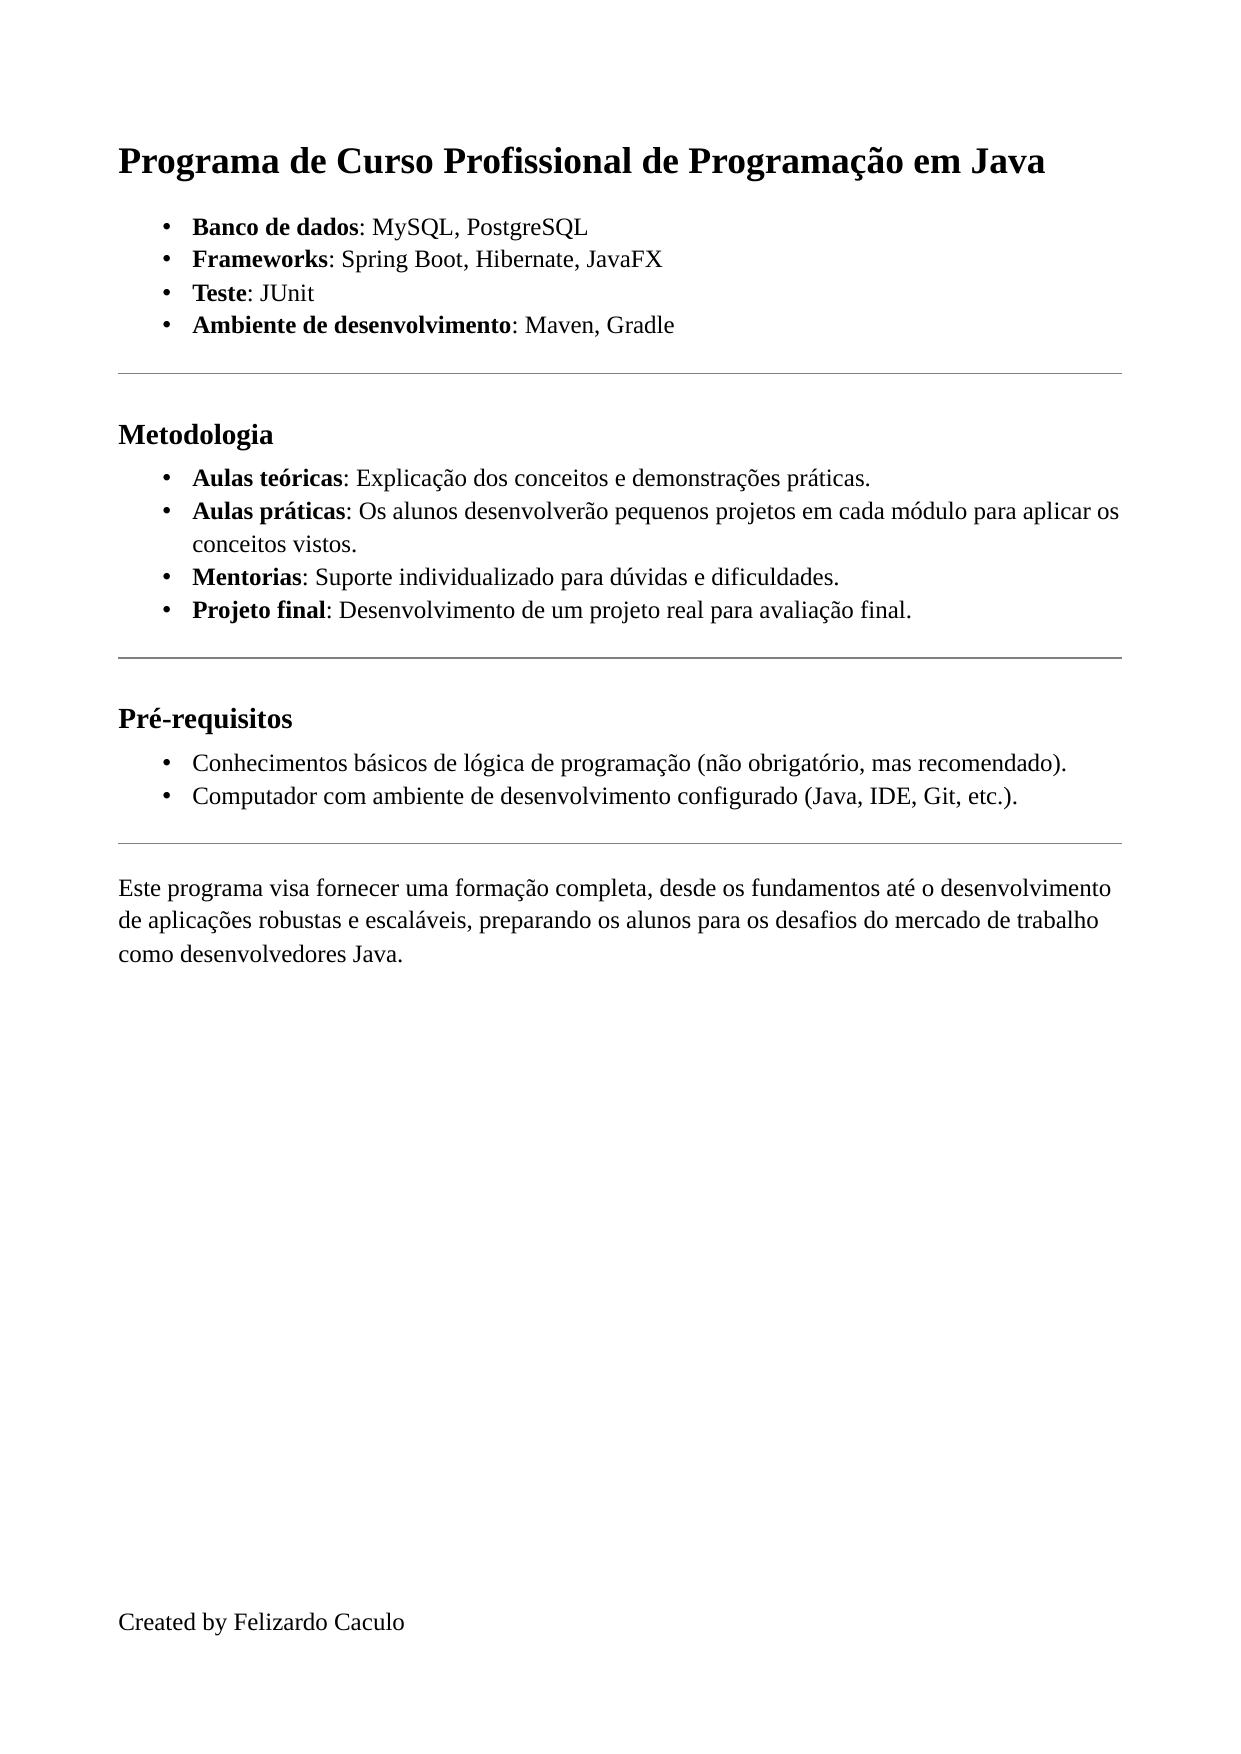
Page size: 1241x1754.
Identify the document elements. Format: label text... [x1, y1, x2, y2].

list Computador com ambiente de desenvolvimento configurado (Java, IDE, Git, etc.). [162, 781, 1122, 809]
list Aulas teóricas: Explicação dos conceitos e demonstrações práticas. [162, 463, 1122, 492]
subtitle Metodologia [118, 417, 1122, 451]
list Conhecimentos básicos de lógica de programação (não obrigatório, mas recomendado). [162, 748, 1122, 776]
list Aulas práticas: Os alunos desenvolverão pequenos projetos em cada módulo para aplicar os conceitos vistos. [162, 496, 1122, 558]
list Teste: JUnit [162, 278, 1122, 306]
text Este programa visa fornecer uma formação completa, desde os fundamentos até o desenvolvimento de aplicações robustas e escaláveis, preparando os alunos para os desafios do mercado de trabalho como desenvolvedores Java. [118, 873, 1122, 967]
list Frameworks: Spring Boot, Hibernate, JavaFX [162, 244, 1122, 273]
list Ambiente de desenvolvimento: Maven, Gradle [162, 311, 1122, 339]
list Projeto final: Desenvolvimento de um projeto real para avaliação final. [162, 595, 1122, 624]
subtitle Pré-requisitos [118, 702, 1122, 735]
list Banco de dados: MySQL, PostgreSQL [162, 212, 1122, 240]
list Mentorias: Suporte individualizado para dúvidas e dificuldades. [162, 562, 1122, 591]
